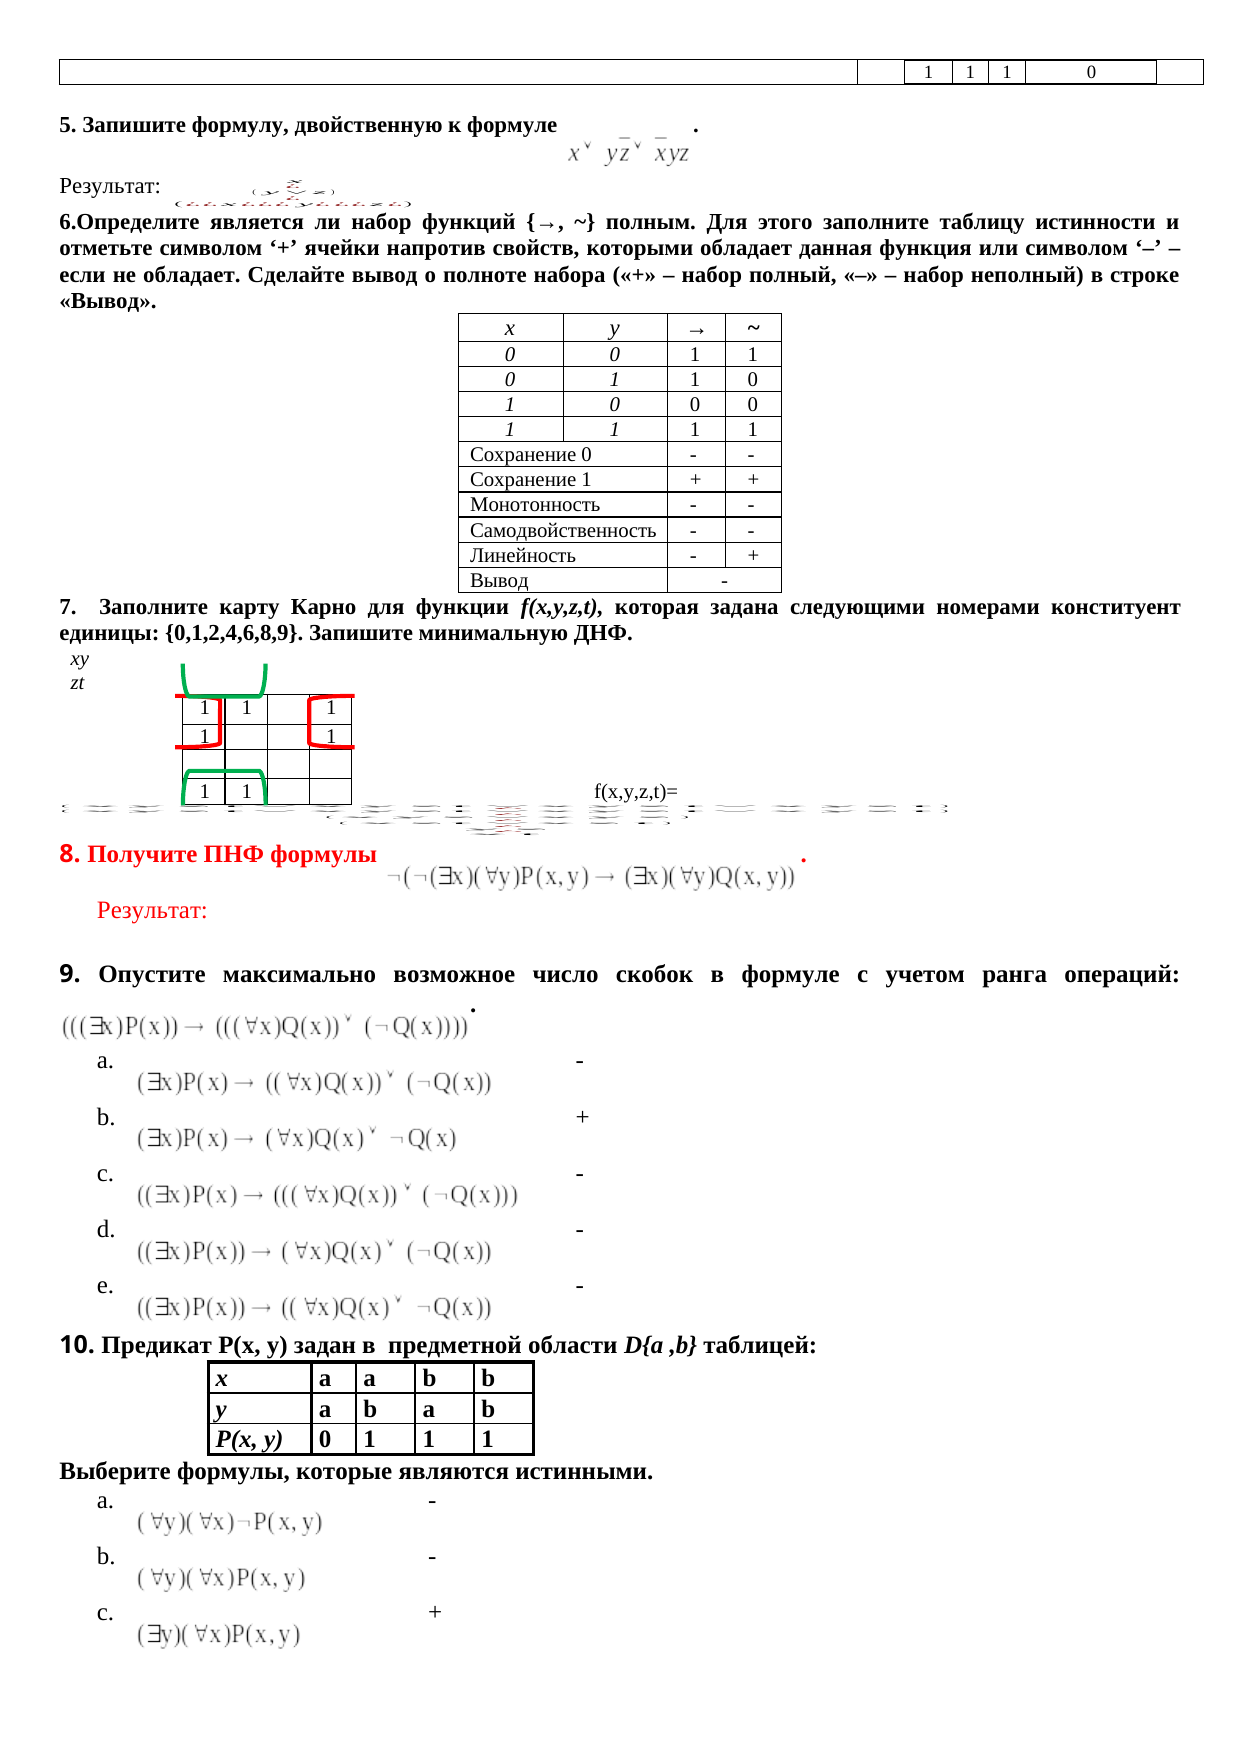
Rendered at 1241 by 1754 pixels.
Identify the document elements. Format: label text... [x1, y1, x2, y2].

table_cell [310, 779, 351, 803]
text 7. Заполните карту Карно для функции f(x,y,z,t), которая задана следующими номерами конституент единицы: {0,1,2,4,6,8,9}. Запишите минимальную ДНФ. [59, 593, 1181, 646]
table_header x [459, 314, 563, 341]
table_cell [226, 725, 267, 748]
table_header xy zt [59, 646, 183, 694]
table_header b [416, 1364, 473, 1392]
table_cell 0 [313, 1424, 355, 1453]
table_cell + [726, 543, 781, 567]
table_cell 1 [564, 367, 667, 391]
text Выберите формулы, которые являются истинными. [59, 1456, 1181, 1485]
list - [97, 1214, 1181, 1270]
table_cell Вывод [459, 568, 667, 592]
table_cell + [668, 467, 725, 491]
table_cell [268, 779, 309, 803]
table_cell [183, 750, 224, 775]
table_cell 1 [475, 1424, 532, 1453]
table_cell 1 [668, 342, 725, 366]
table_cell 1 [668, 417, 725, 441]
table_cell 1 [726, 342, 781, 366]
table_cell Монотонность [459, 493, 667, 516]
table_header [309, 646, 352, 694]
list + [97, 1597, 1181, 1653]
table_cell [60, 60, 857, 84]
table_cell a [416, 1394, 473, 1422]
text Результат: [59, 172, 1181, 208]
table_cell [189, 773, 224, 778]
table_cell 0 [564, 342, 667, 366]
table_cell [59, 694, 182, 723]
table_cell 0 [459, 342, 563, 366]
table_cell P(x, y) [210, 1424, 310, 1453]
table_cell Сохранение 1 [459, 467, 667, 491]
table_cell [1157, 60, 1203, 84]
table_cell 1 [312, 698, 351, 723]
table_header [225, 646, 267, 694]
table_cell 1 [183, 725, 217, 745]
text 5. Запишите формулу, двойственную к формуле . [59, 111, 1181, 172]
table_cell - [726, 442, 781, 466]
text 10. Предикат P(x, y) задан в предметной области D{a ,b} таблицей: [59, 1326, 1181, 1360]
table_cell 1 [226, 695, 267, 723]
table_cell - [668, 543, 725, 567]
table_header x [210, 1364, 310, 1392]
list - [97, 1046, 1181, 1102]
table_header → [668, 314, 725, 341]
table_cell 1 [312, 725, 351, 745]
table_cell b [357, 1394, 414, 1422]
table_cell 1 [459, 417, 563, 441]
list Определите является ли набор функций {→, ~} полным. Для этого заполните таблицу истинности и отметьте символом ‘+’ ячейки напротив свойств, которыми обладает данная функция или символом ‘–’ – если не обладает. Сделайте вывод о полноте набора («+» – набор полный, «–» – набор неполный) в строке «Вывод». [59, 208, 1181, 313]
table_cell 1 [459, 392, 563, 416]
table_cell [226, 773, 260, 778]
table_header ~ [726, 314, 781, 341]
table_cell 0 [1026, 61, 1156, 83]
table_cell - [726, 518, 781, 542]
table_cell - [668, 568, 781, 592]
table_cell [59, 778, 182, 803]
table_cell Сохранение 0 [459, 442, 667, 466]
table_cell 1 [989, 61, 1025, 83]
table_cell [268, 725, 309, 748]
table_cell a [313, 1394, 355, 1422]
table_header a [313, 1364, 355, 1392]
table_cell Самодвойственность [459, 518, 667, 542]
table_header b [475, 1364, 532, 1392]
table_cell y [210, 1394, 310, 1422]
list - [97, 1541, 1181, 1597]
table_cell [226, 750, 267, 778]
table_cell 0 [726, 392, 781, 416]
table_cell 1 [905, 61, 952, 83]
table_cell [268, 695, 309, 723]
table_cell - [726, 493, 781, 516]
text 9. Опустите максимально возможное число скобок в формуле с учетом ранга операций: . [59, 955, 1181, 1046]
table_header a [357, 1364, 414, 1392]
list - [97, 1270, 1181, 1326]
table_cell [59, 724, 182, 748]
table_cell - [668, 442, 725, 466]
table_cell 1 [416, 1424, 473, 1453]
table_cell b [475, 1394, 532, 1422]
list + [97, 1102, 1181, 1158]
text Результат: [59, 895, 1181, 924]
table_cell 0 [459, 367, 563, 391]
table_cell [858, 60, 904, 84]
table_cell [310, 750, 351, 778]
table_cell + [726, 467, 781, 491]
list - [97, 1485, 1181, 1541]
table_cell [268, 750, 309, 778]
table_cell - [668, 518, 725, 542]
table_cell 0 [668, 392, 725, 416]
table_cell 1 [226, 779, 263, 803]
text 8. Получите ПНФ формулы . [59, 836, 1181, 895]
table_cell 0 [726, 367, 781, 391]
table_cell Линейность [459, 543, 667, 567]
table_cell - [668, 493, 725, 516]
table_cell 1 [357, 1424, 414, 1453]
table_cell 1 [186, 779, 224, 803]
table_cell 1 [953, 61, 988, 83]
table_cell 1 [726, 417, 781, 441]
table_cell 1 [564, 417, 667, 441]
table_cell 1 [668, 367, 725, 391]
table_header [183, 646, 225, 694]
table_header f(x,y,z,t)= [352, 646, 689, 803]
table_cell 1 [183, 699, 218, 723]
list - [97, 1158, 1181, 1214]
list - [100, 1554, 105, 1563]
table_header [267, 646, 309, 694]
table_cell 0 [564, 392, 667, 416]
table_cell [59, 749, 182, 778]
table_header y [564, 314, 667, 341]
